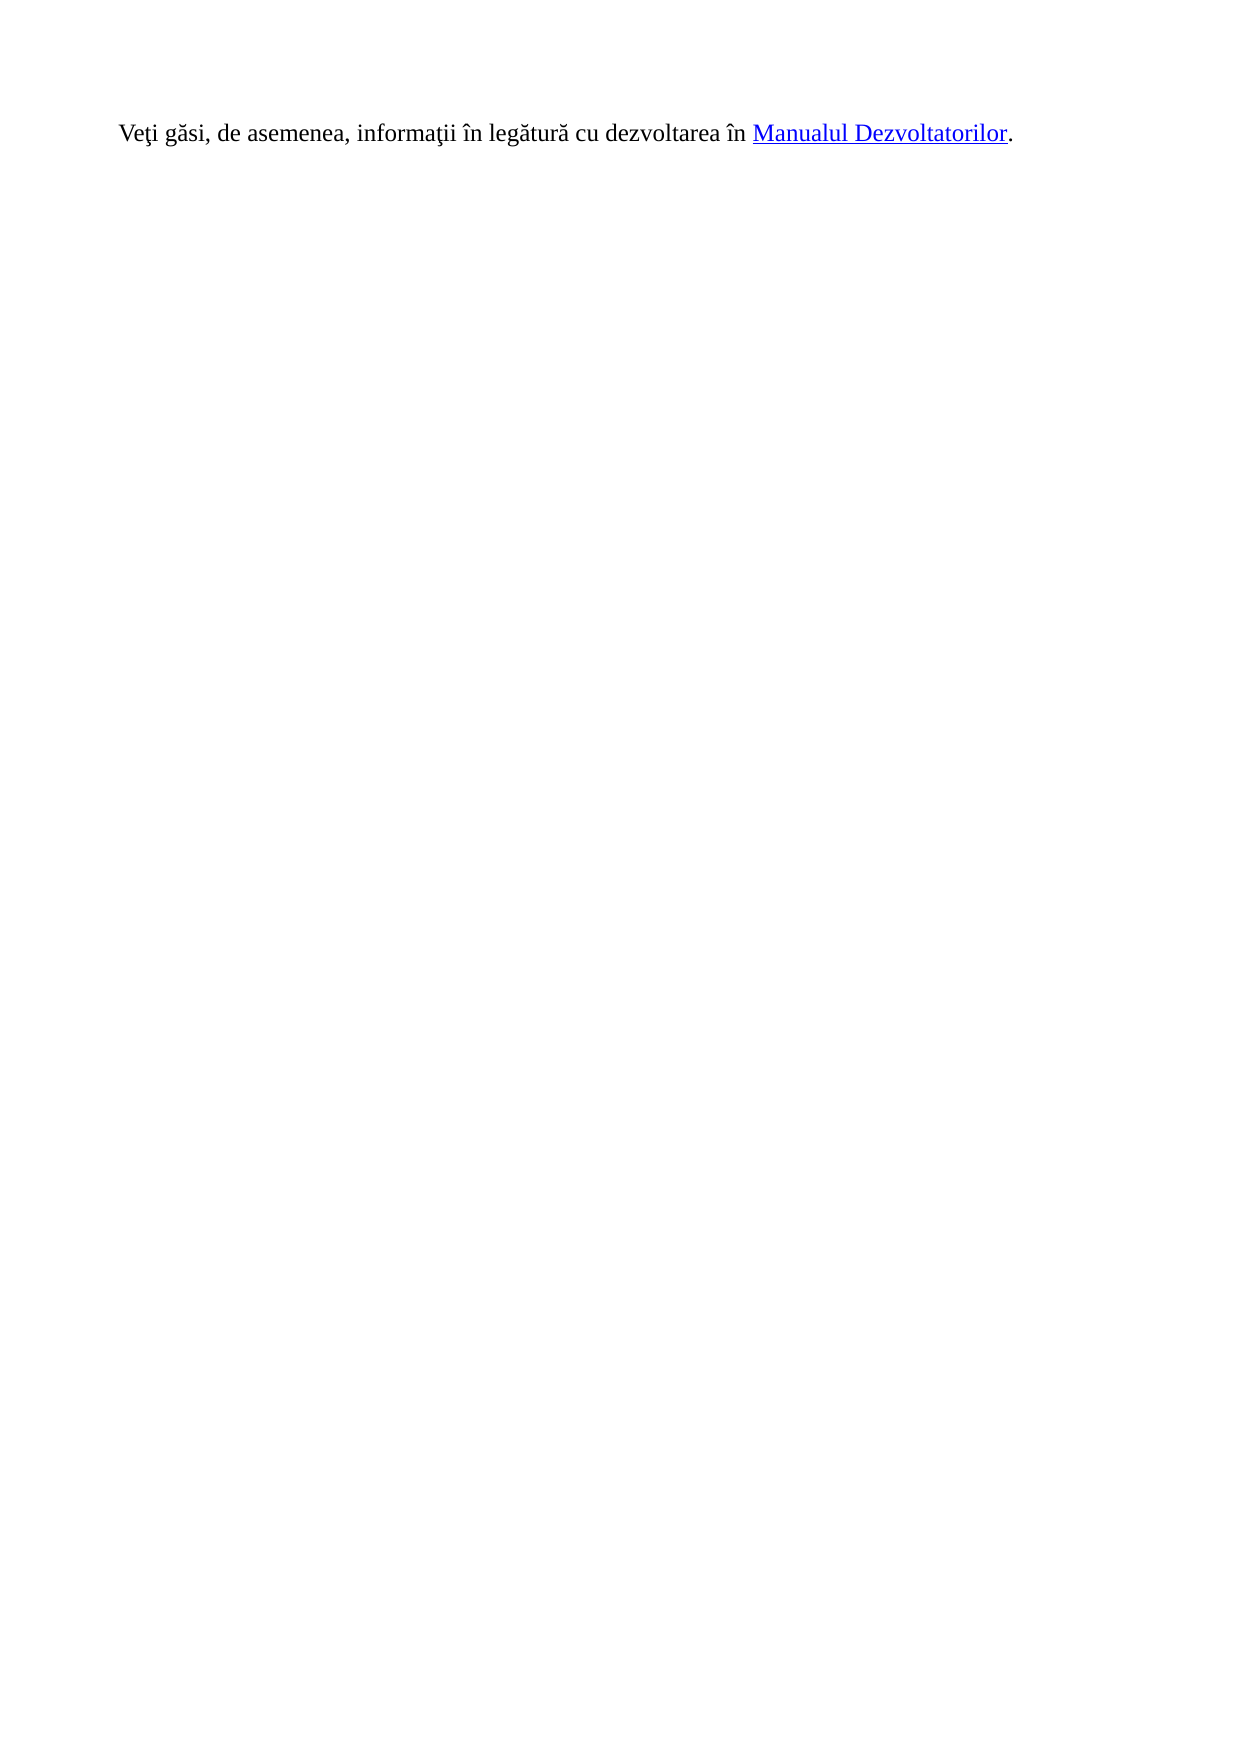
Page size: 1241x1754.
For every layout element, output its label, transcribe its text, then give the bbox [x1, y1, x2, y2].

text Veţi găsi, de asemenea, informaţii în legătură cu dezvoltarea în Manualul Dezvoltatorilor. [118, 118, 1122, 147]
